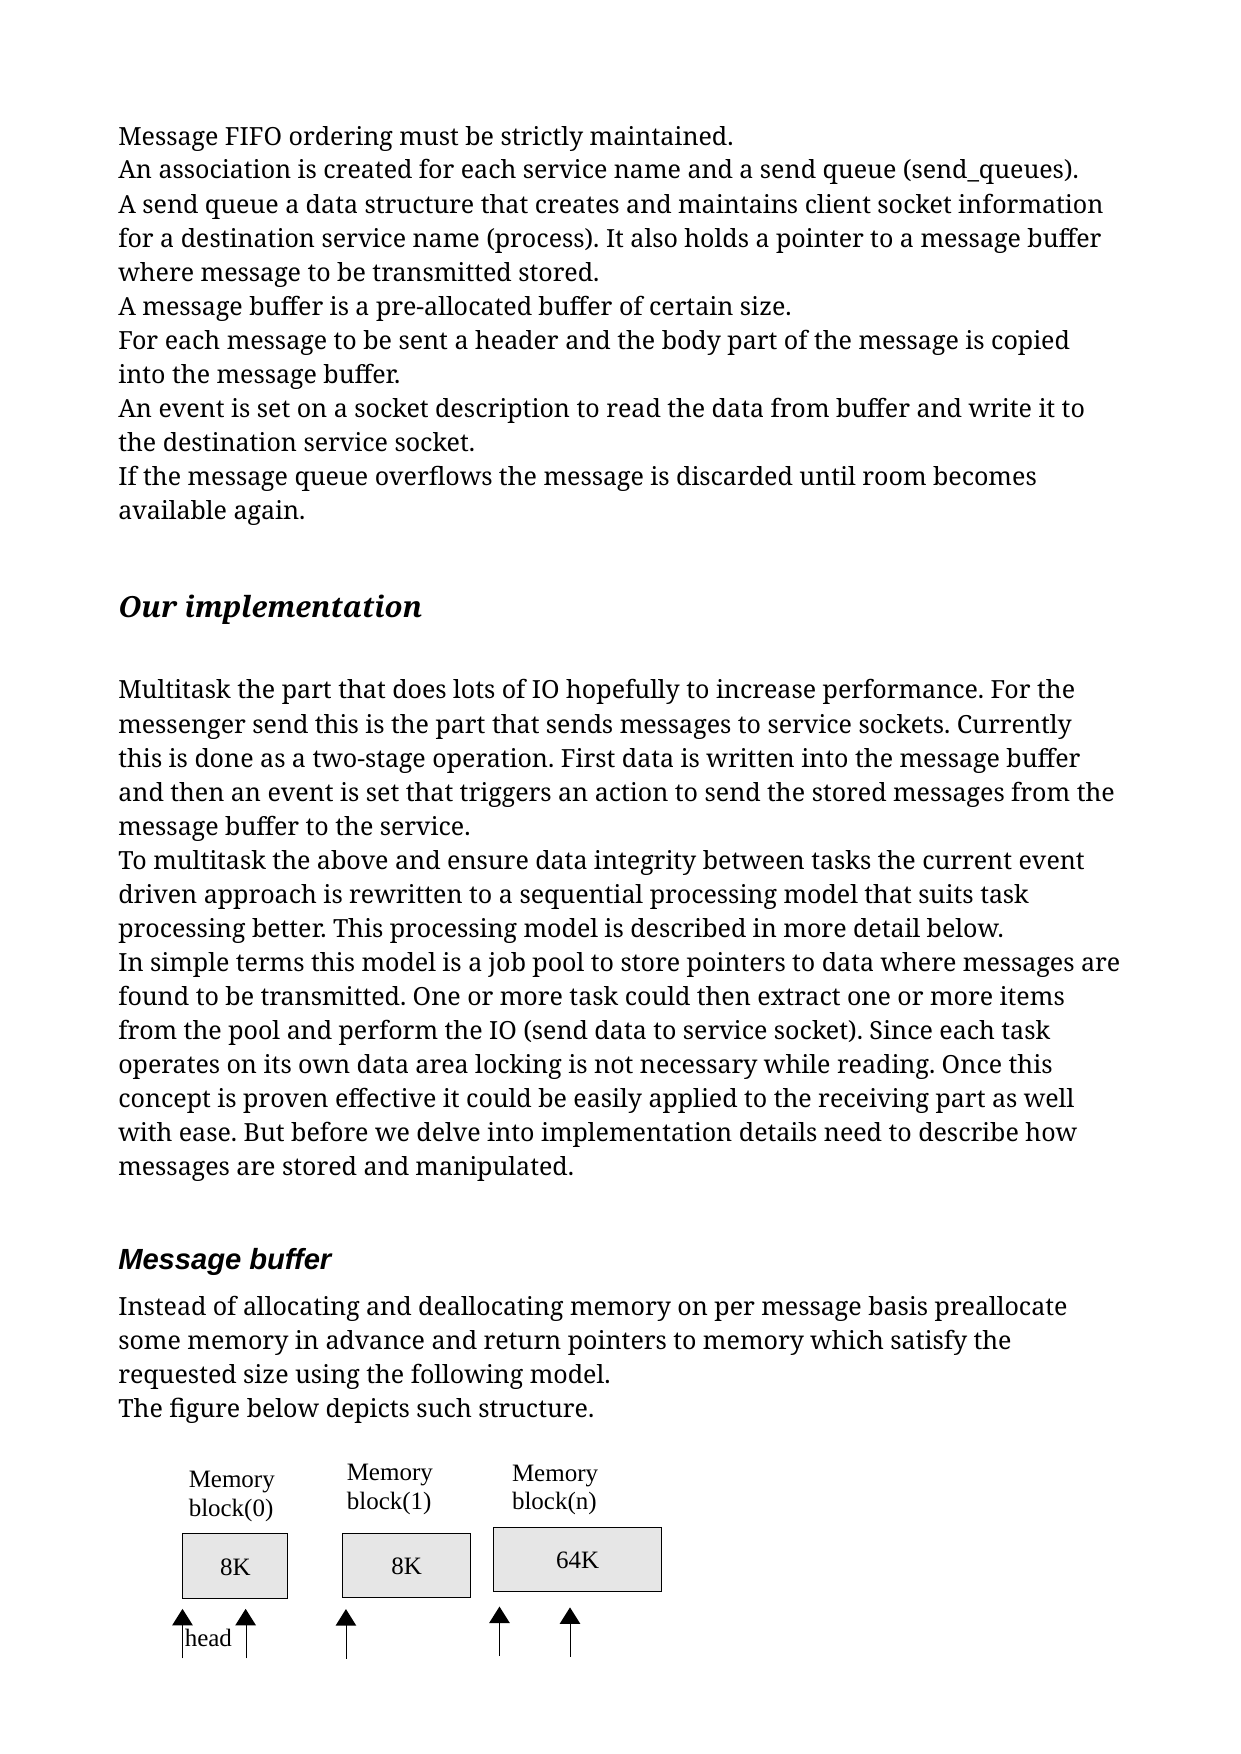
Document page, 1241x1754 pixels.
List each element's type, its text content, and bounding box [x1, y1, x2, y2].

text If the message queue overflows the message is discarded until room becomes available again. [118, 459, 1122, 527]
text In simple terms this model is a job pool to store pointers to data where messages are found to be transmitted. One or more task could then extract one or more items from the pool and perform the IO (send data to service socket). Since each task operates on its own data area locking is not necessary while reading. Once this concept is proven effective it could be easily applied to the receiving part as well with ease. But before we delve into implementation details need to describe how messages are stored and manipulated. [118, 945, 1122, 1183]
text A send queue a data structure that creates and maintains client socket information for a destination service name (process). It also holds a pointer to a message buffer where message to be transmitted stored. [118, 186, 1122, 288]
text An event is set on a socket description to read the data from buffer and write it to the destination service socket. [118, 391, 1122, 459]
subtitle Our implementation [118, 586, 1122, 626]
text The figure below depicts such structure. [118, 1390, 1122, 1424]
text An association is created for each service name and a send queue (send_queues). [118, 152, 1122, 186]
text Message FIFO ordering must be strictly maintained. [118, 118, 1122, 152]
text Multitask the part that does lots of IO hopefully to increase performance. For the messenger send this is the part that sends messages to service sockets. Currently this is done as a two-stage operation. First data is written into the message buffer and then an event is set that triggers an action to send the stored messages from the message buffer to the service. [118, 672, 1122, 842]
text A message buffer is a pre-allocated buffer of certain size. [118, 288, 1122, 322]
subtitle Message buffer [118, 1242, 1122, 1276]
text For each message to be sent a header and the body part of the message is copied into the message buffer. [118, 322, 1122, 391]
text To multitask the above and ensure data integrity between tasks the current event driven approach is rewritten to a sequential processing model that suits task processing better. This processing model is described in more detail below. [118, 842, 1122, 945]
text Instead of allocating and deallocating memory on per message basis preallocate some memory in advance and return pointers to memory which satisfy the requested size using the following model. [118, 1288, 1122, 1390]
